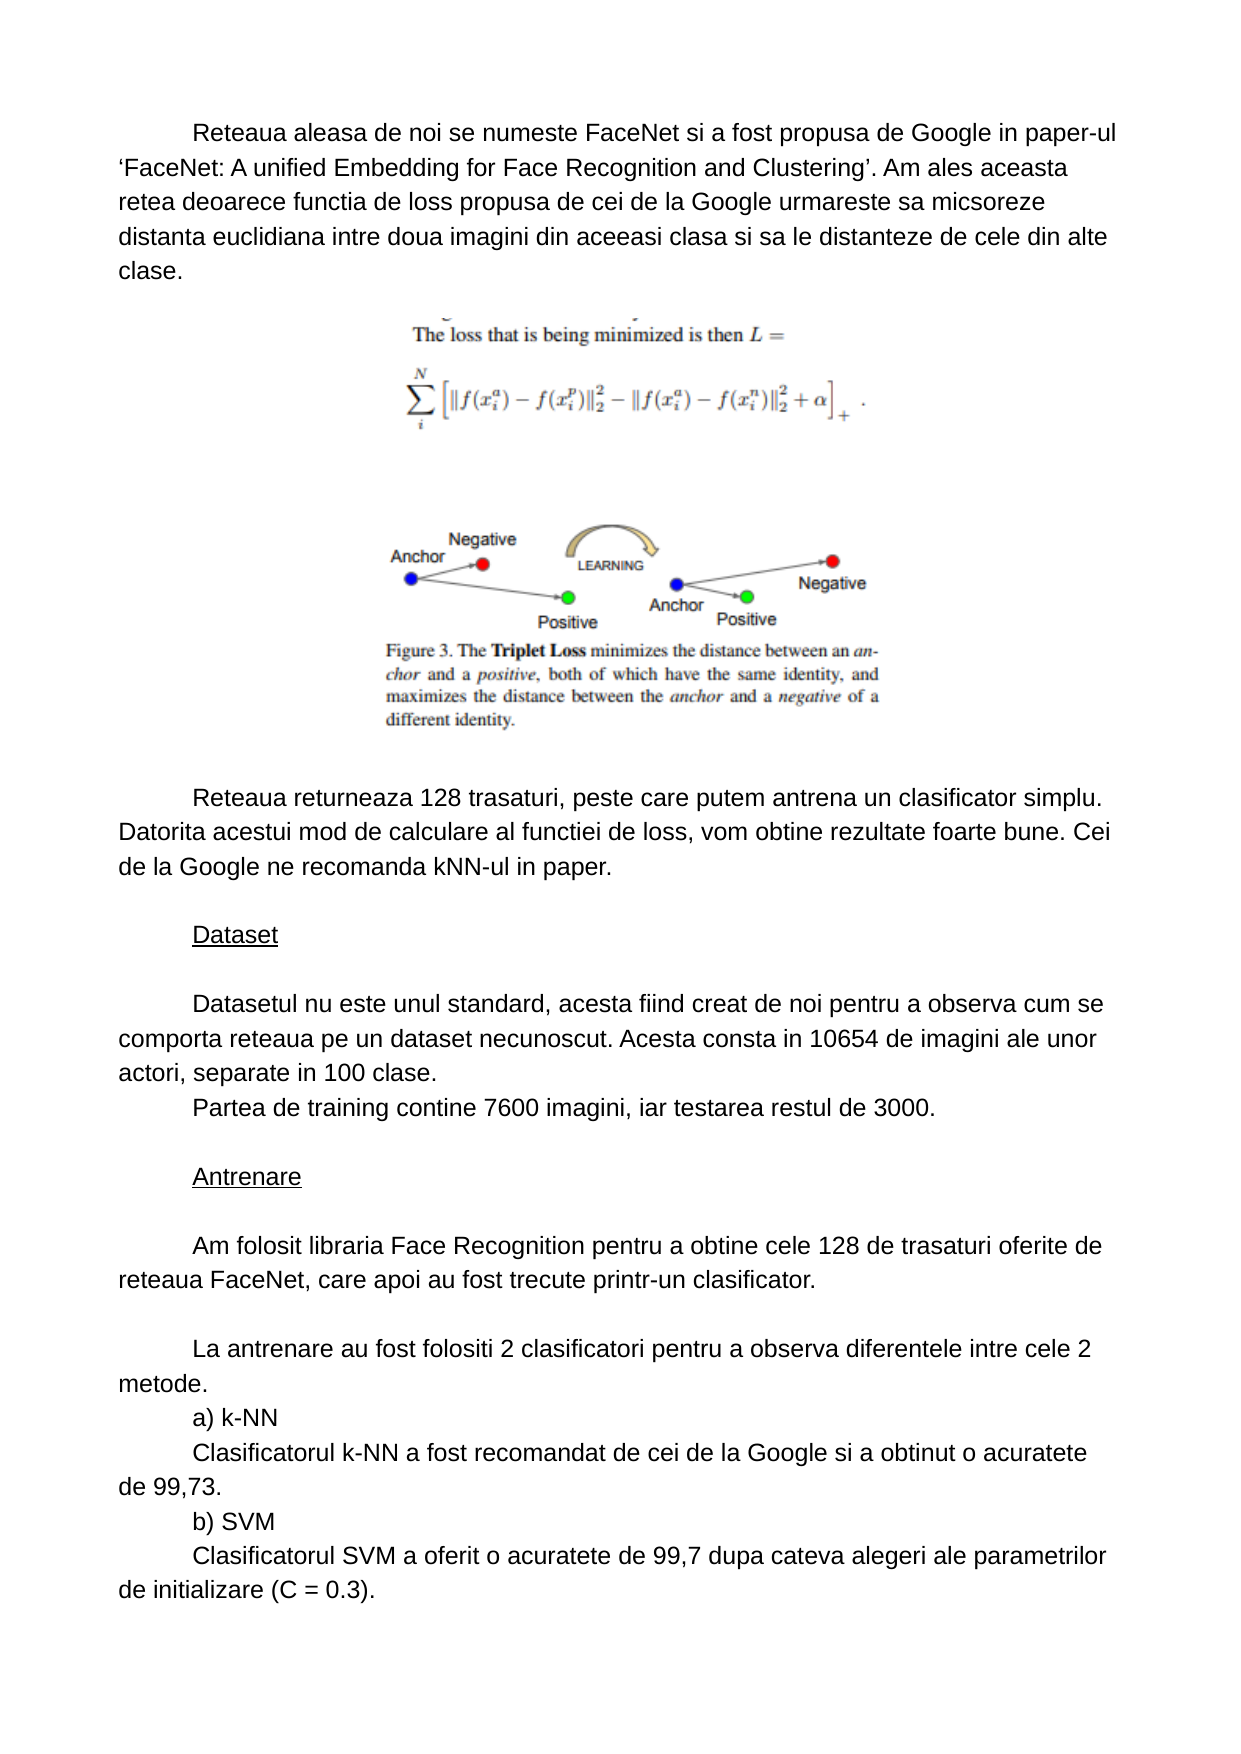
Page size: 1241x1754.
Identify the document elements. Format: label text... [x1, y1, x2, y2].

text Clasificatorul k-NN a fost recomandat de cei de la Google si a obtinut o acuratete de 99,73. [118, 1438, 1122, 1501]
text Reteaua returneaza 128 trasaturi, peste care putem antrena un clasificator simplu. Datorita acestui mod de calculare al functiei de loss, vom obtine rezultate foarte bune. Cei de la Google ne recomanda kNN-ul in paper. [118, 782, 1122, 880]
text La antrenare au fost folositi 2 clasificatori pentru a observa diferentele intre cele 2 metode. [118, 1334, 1122, 1397]
text Am folosit libraria Face Recognition pentru a obtine cele 128 de trasaturi oferite de reteaua FaceNet, care apoi au fost trecute printr-un clasificator. [118, 1231, 1122, 1294]
text Dataset [118, 920, 1122, 949]
text a) k-NN [118, 1403, 1122, 1432]
text Datasetul nu este unul standard, acesta fiind creat de noi pentru a observa cum se comporta reteaua pe un dataset necunoscut. Acesta consta in 10654 de imagini ale unor actori, separate in 100 clase. [118, 989, 1122, 1087]
text Clasificatorul SVM a oferit o acuratete de 99,7 dupa cateva alegeri ale parametrilor de initializare (C = 0.3). [118, 1541, 1122, 1604]
text Partea de training contine 7600 imagini, iar testarea restul de 3000. [118, 1093, 1122, 1122]
text Reteaua aleasa de noi se numeste FaceNet si a fost propusa de Google in paper-ul ‘FaceNet: A unified Embedding for Face Recognition and Clustering’. Am ales aceasta retea deoarece functia de loss propusa de cei de la Google urmareste sa micsoreze distanta euclidiana intre doua imagini din aceeasi clasa si sa le distanteze de cele din alte clase. [118, 118, 1122, 285]
text Antrenare [118, 1162, 1122, 1191]
picture [332, 514, 914, 743]
picture [357, 318, 880, 434]
text b) SVM [118, 1507, 1122, 1535]
